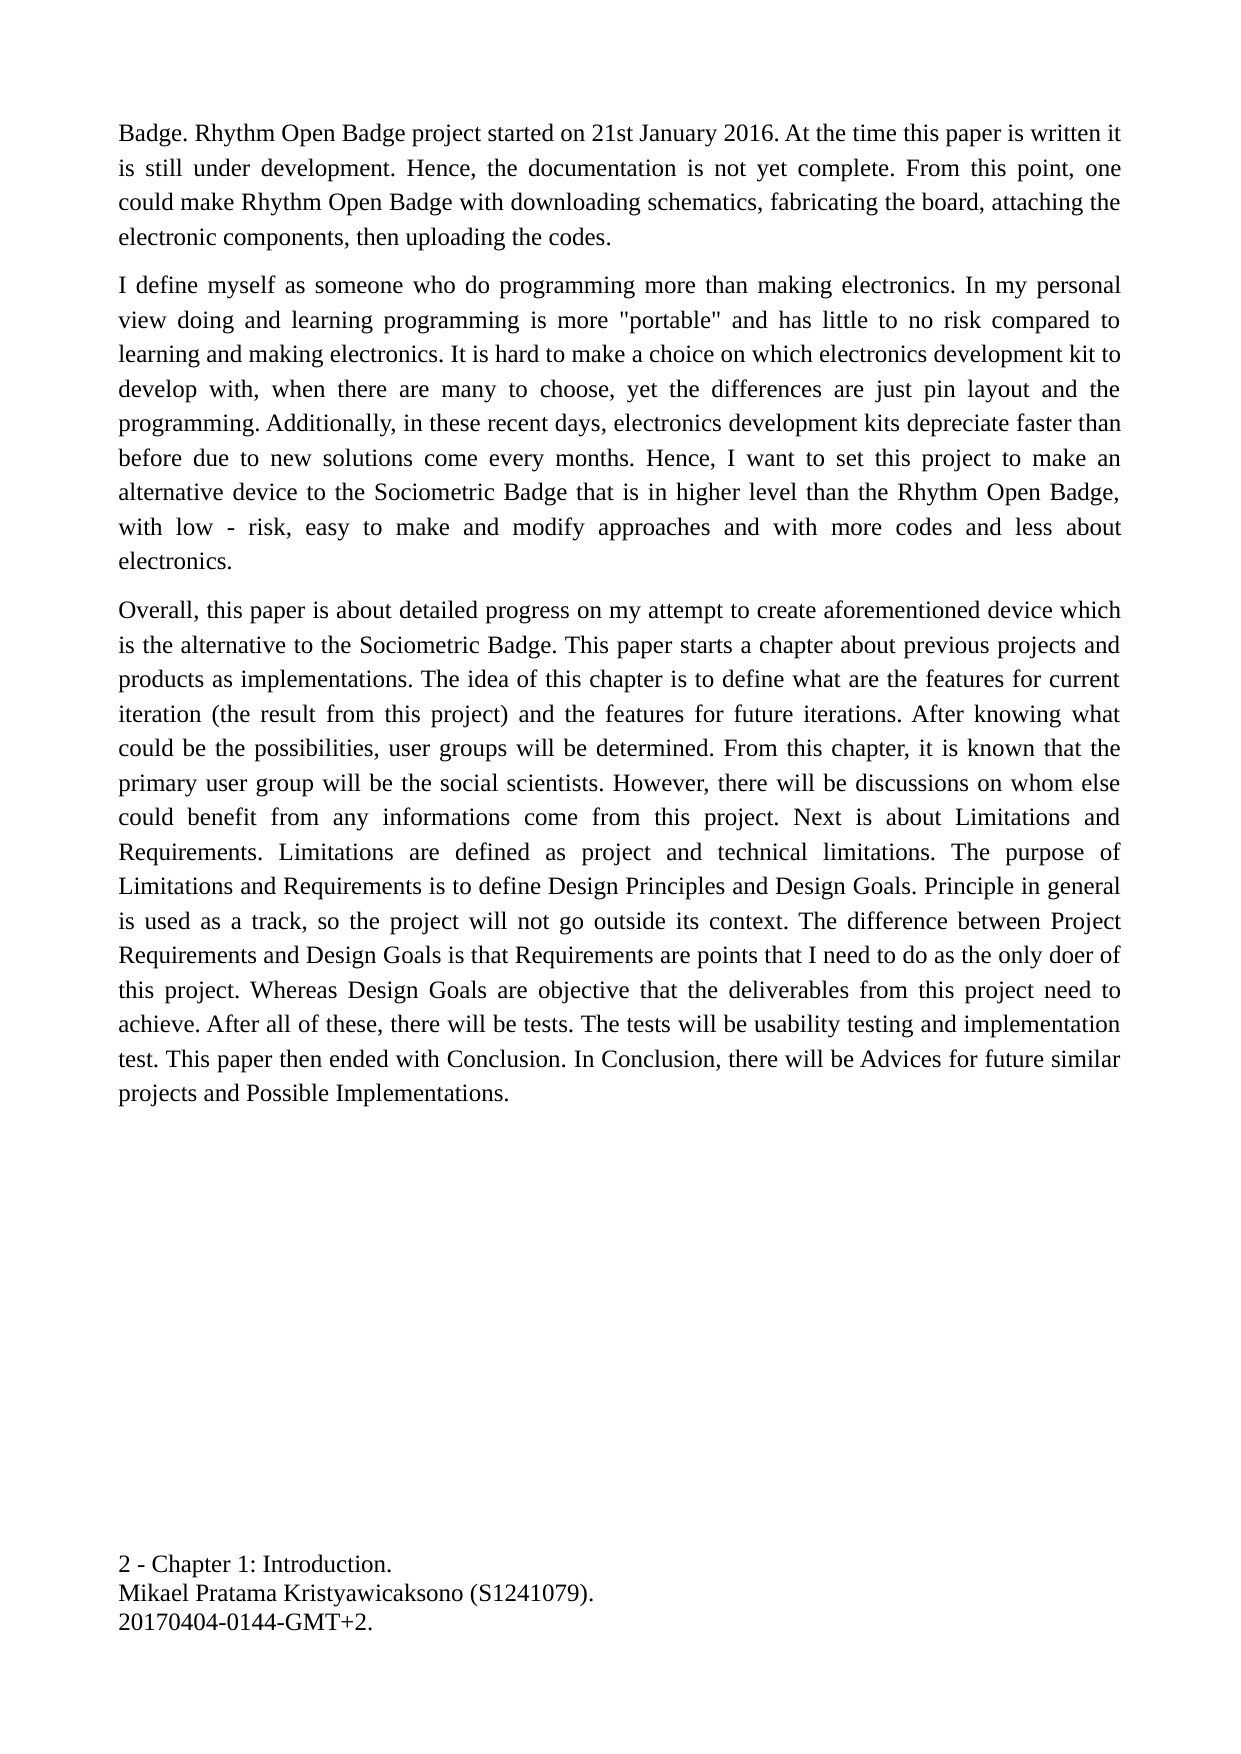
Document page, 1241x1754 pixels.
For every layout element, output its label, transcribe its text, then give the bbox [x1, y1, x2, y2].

text Overall, this paper is about detailed progress on my attempt to create aforementioned device which is the alternative to the Sociometric Badge. This paper starts a chapter about previous projects and products as implementations. The idea of this chapter is to define what are the features for current iteration (the result from this project) and the features for future iterations. After knowing what could be the possibilities, user groups will be determined. From this chapter, it is known that the primary user group will be the social scientists. However, there will be discussions on whom else could benefit from any informations come from this project. Next is about Limitations and Requirements. Limitations are defined as project and technical limitations. The purpose of Limitations and Requirements is to define Design Principles and Design Goals. Principle in general is used as a track, so the project will not go outside its context. The difference between Project Requirements and Design Goals is that Requirements are points that I need to do as the only doer of this project. Whereas Design Goals are objective that the deliverables from this project need to achieve. After all of these, there will be tests. The tests will be usability testing and implementation test. This paper then ended with Conclusion. In Conclusion, there will be Advices for future similar projects and Possible Implementations. [118, 596, 1122, 1107]
text I define myself as someone who do programming more than making electronics. In my personal view doing and learning programming is more "portable" and has little to no risk compared to learning and making electronics. It is hard to make a choice on which electronics development kit to develop with, when there are many to choose, yet the differences are just pin layout and the programming. Additionally, in these recent days, electronics development kits depreciate faster than before due to new solutions come every months. Hence, I want to set this project to make an alternative device to the Sociometric Badge that is in higher level than the Rhythm Open Badge, with low - risk, easy to make and modify approaches and with more codes and less about electronics. [118, 271, 1122, 575]
text Badge. Rhythm Open Badge project started on 21st January 2016. At the time this paper is written it is still under development. Hence, the documentation is not yet complete. From this point, one could make Rhythm Open Badge with downloading schematics, fabricating the board, attaching the electronic components, then uploading the codes. [118, 118, 1122, 250]
